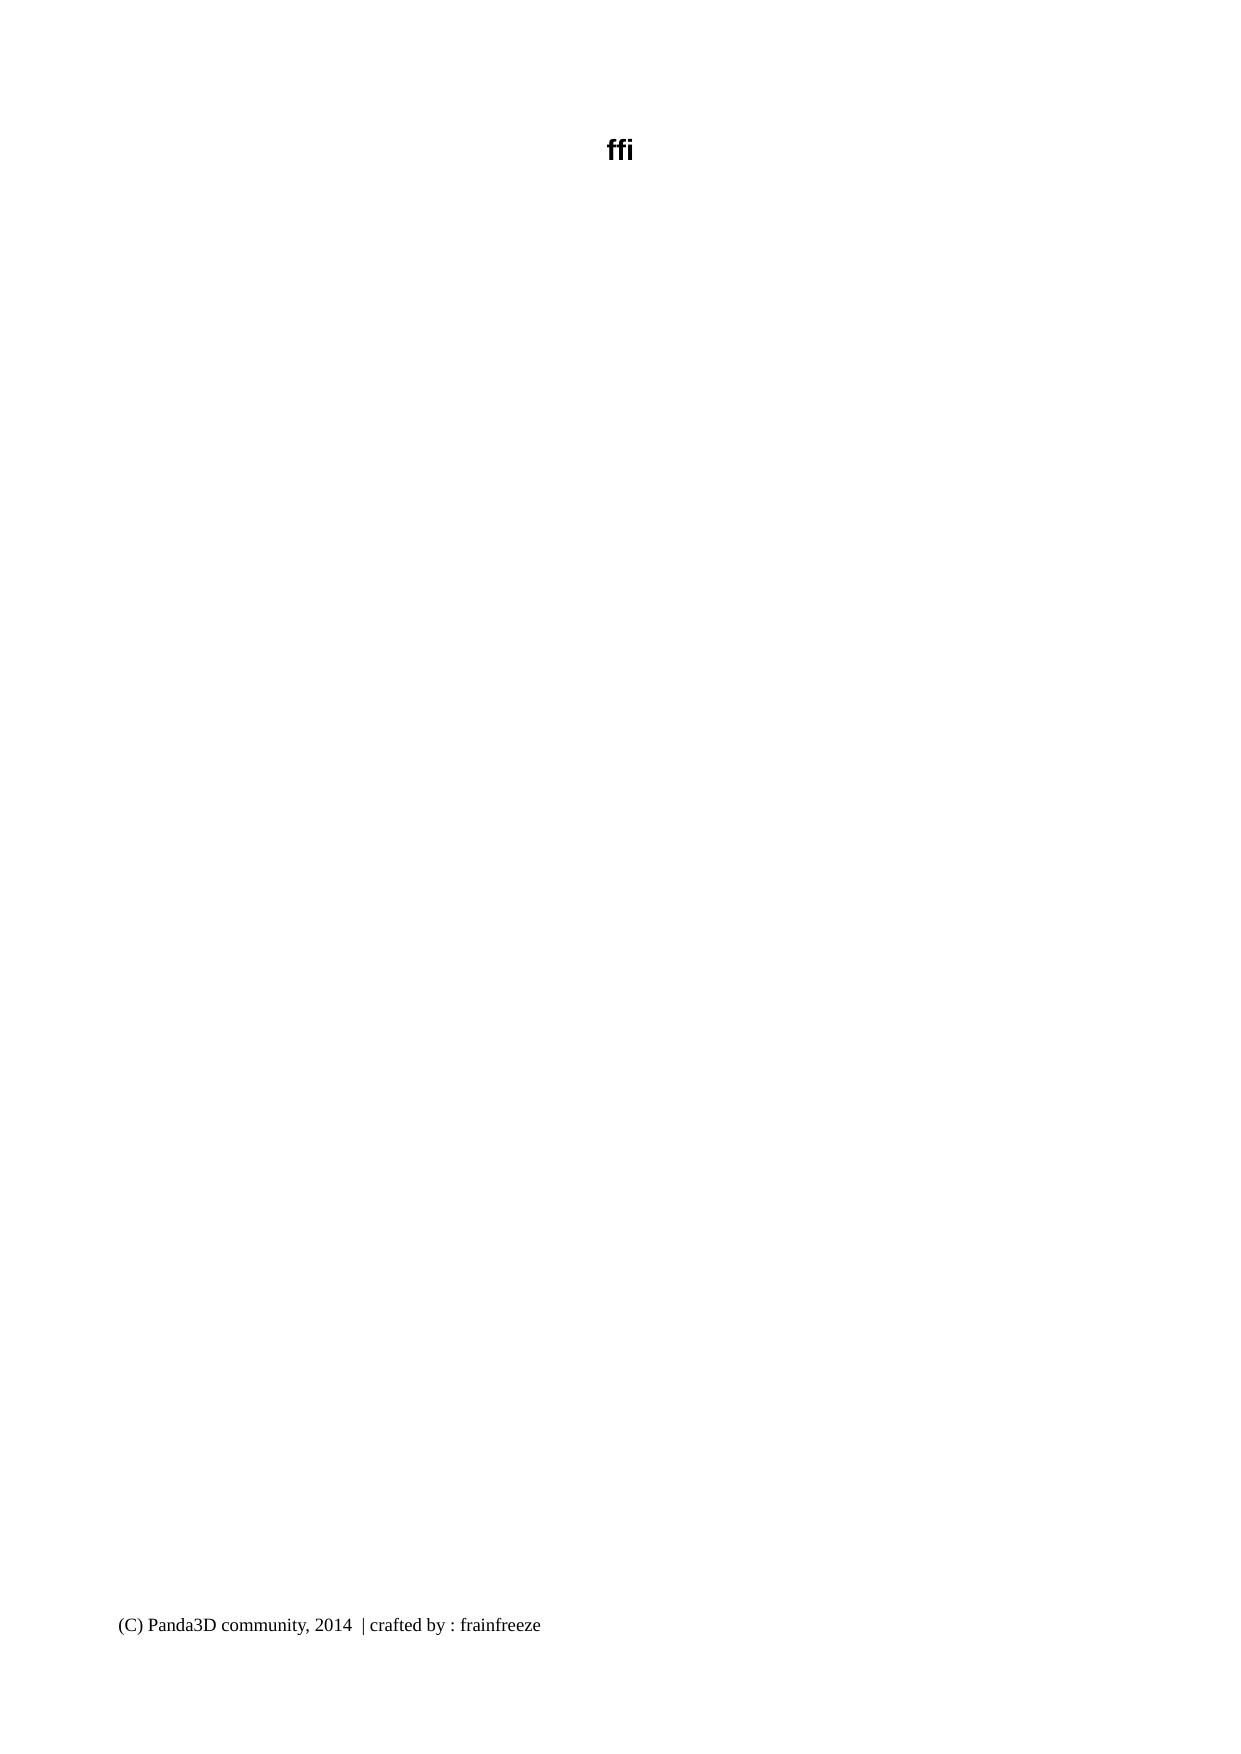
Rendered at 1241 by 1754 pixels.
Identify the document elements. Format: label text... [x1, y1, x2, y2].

subtitle ffi [118, 133, 1122, 166]
